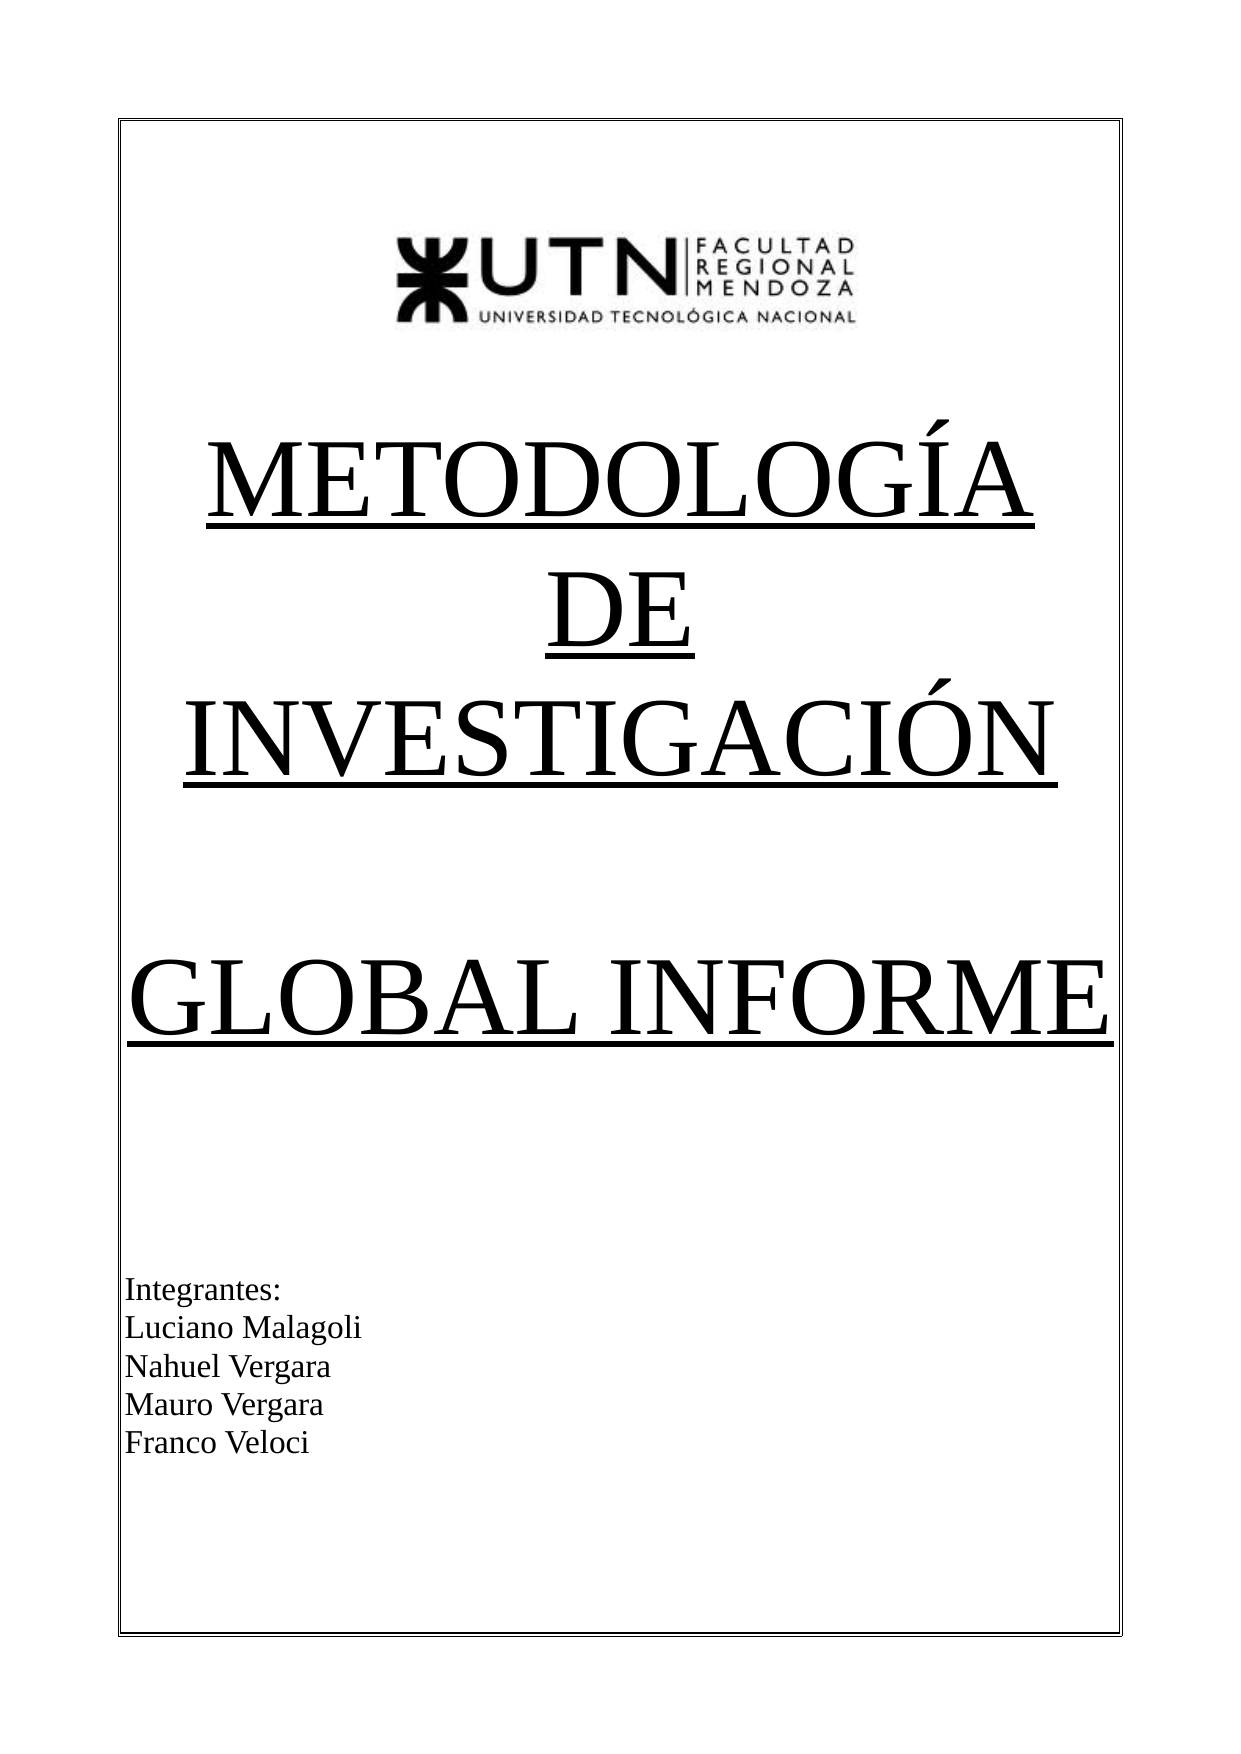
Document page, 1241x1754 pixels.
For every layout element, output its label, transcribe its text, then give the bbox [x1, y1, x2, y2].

text GLOBAL INFORME [124, 929, 1116, 1059]
text Mauro Vergara [124, 1384, 1116, 1423]
text Integrantes: [124, 1269, 1116, 1308]
text Nahuel Vergara [124, 1346, 1116, 1384]
text METODOLOGÍA DE INVESTIGACIÓN [124, 412, 1116, 800]
text Luciano Malagoli [124, 1308, 1116, 1346]
text Franco Veloci [124, 1423, 1116, 1461]
picture [321, 181, 920, 388]
